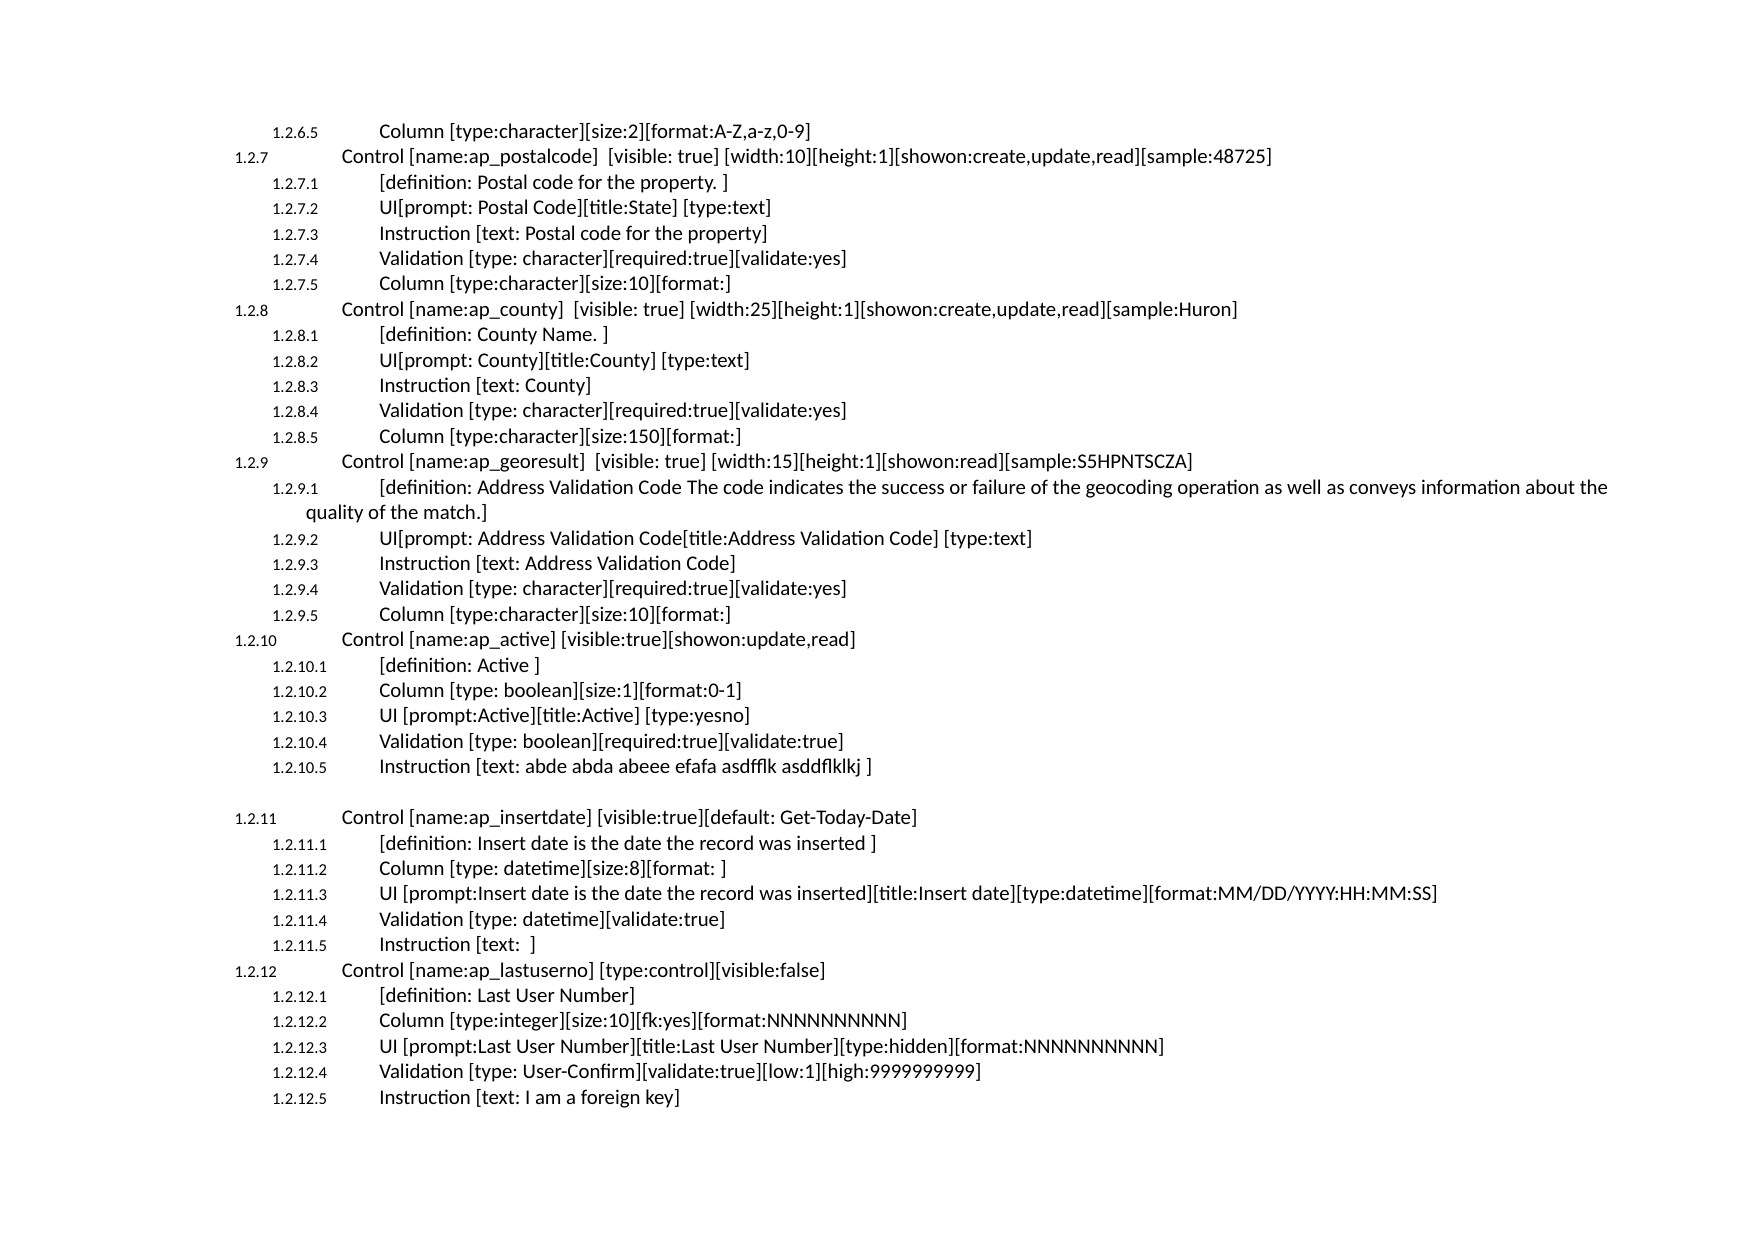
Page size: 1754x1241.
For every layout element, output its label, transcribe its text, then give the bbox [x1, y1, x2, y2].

list Validation [type: boolean][required:true][validate:true] [268, 728, 1636, 753]
list [definition: Active ] [268, 652, 1636, 677]
list Control [name:ap_georesult] [visible: true] [width:15][height:1][showon:read][sample:S5HPNTSCZA] [231, 448, 1636, 474]
list UI [prompt:Active][title:Active] [type:yesno] [268, 703, 1636, 728]
list [definition: Last User Number] [268, 982, 1636, 1008]
list Control [name:ap_active] [visible:true][showon:update,read] [231, 626, 1636, 652]
list UI[prompt: County][title:County] [type:text] [268, 347, 1636, 372]
list [definition: Address Validation Code The code indicates the success or failure of the geocoding operation as well as conveys information about the quality of the match.] [268, 474, 1636, 525]
list Instruction [text: Address Validation Code] [268, 550, 1636, 576]
list Column [type:character][size:10][format:] [268, 271, 1636, 296]
list Column [type:character][size:2][format:A-Z,a-z,0-9] [268, 118, 1636, 143]
list [definition: Postal code for the property. ] [268, 169, 1636, 194]
list UI [prompt:Last User Number][title:Last User Number][type:hidden][format:NNNNNNNNNN] [268, 1033, 1636, 1058]
list Control [name:ap_county] [visible: true] [width:25][height:1][showon:create,update,read][sample:Huron] [231, 296, 1636, 321]
list UI[prompt: Postal Code][title:State] [type:text] [268, 194, 1636, 220]
list Instruction [text: abde abda abeee efafa asdfflk asddflklkj ] [268, 753, 1636, 779]
list [definition: County Name. ] [268, 321, 1636, 347]
list Control [name:ap_postalcode] [visible: true] [width:10][height:1][showon:create,update,read][sample:48725] [231, 143, 1636, 169]
list Instruction [text: ] [268, 931, 1636, 957]
list Instruction [text: I am a foreign key] [268, 1084, 1636, 1109]
list Instruction [text: County] [268, 372, 1636, 398]
list Column [type: boolean][size:1][format:0-1] [268, 677, 1636, 703]
list Instruction [text: Postal code for the property] [268, 220, 1636, 245]
list Validation [type: character][required:true][validate:yes] [268, 576, 1636, 601]
list Column [type:character][size:10][format:] [268, 601, 1636, 626]
list [definition: Insert date is the date the record was inserted ] [268, 830, 1636, 855]
list Validation [type: character][required:true][validate:yes] [268, 245, 1636, 271]
list Column [type:integer][size:10][fk:yes][format:NNNNNNNNNN] [268, 1008, 1636, 1033]
list Column [type: datetime][size:8][format: ] [268, 855, 1636, 881]
list Control [name:ap_lastuserno] [type:control][visible:false] [231, 957, 1636, 982]
list Validation [type: User-Confirm][validate:true][low:1][high:9999999999] [268, 1058, 1636, 1084]
list Validation [type: character][required:true][validate:yes] [268, 398, 1636, 423]
list Validation [type: datetime][validate:true] [268, 906, 1636, 931]
list UI [prompt:Insert date is the date the record was inserted][title:Insert date][type:datetime][format:MM/DD/YYYY:HH:MM:SS] [268, 881, 1636, 906]
list Column [type:character][size:150][format:] [268, 423, 1636, 448]
list Control [name:ap_insertdate] [visible:true][default: Get-Today-Date] [231, 804, 1636, 830]
list UI[prompt: Address Validation Code[title:Address Validation Code] [type:text] [268, 525, 1636, 550]
